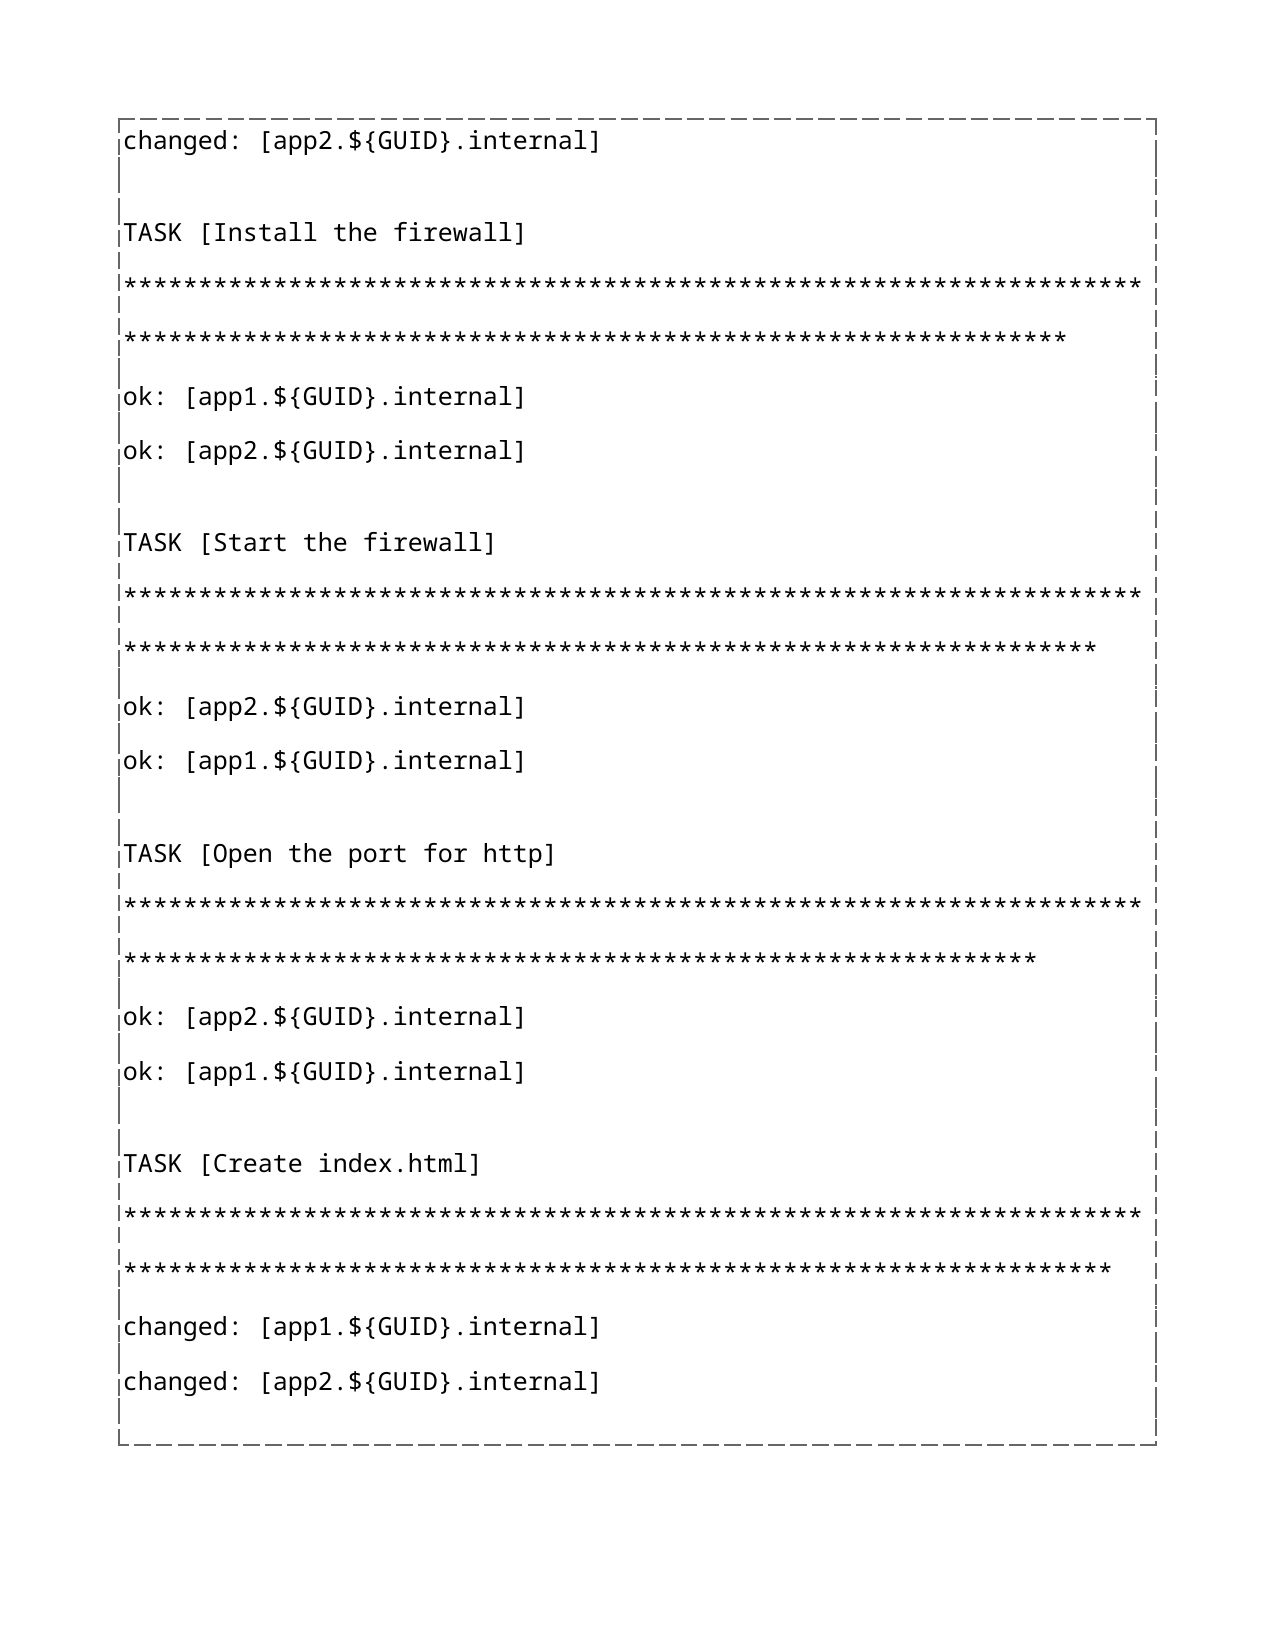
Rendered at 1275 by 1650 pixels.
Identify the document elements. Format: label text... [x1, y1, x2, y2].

list changed: [app1.${GUID}.internal] [118, 1304, 1157, 1343]
list changed: [app2.${GUID}.internal] [118, 118, 1157, 157]
list ok: [app2.${GUID}.internal] [118, 684, 1157, 723]
list ok: [app2.${GUID}.internal] [118, 994, 1157, 1033]
list ok: [app2.${GUID}.internal] [118, 428, 1157, 467]
list TASK [Open the port for http] ********************************************************************************************************************************* [118, 831, 1157, 978]
list ok: [app1.${GUID}.internal] [118, 1049, 1157, 1087]
list TASK [Install the firewall] *********************************************************************************************************************************** [118, 210, 1157, 358]
list TASK [Start the firewall] ************************************************************************************************************************************* [118, 521, 1157, 668]
list changed: [app2.${GUID}.internal] [118, 1359, 1157, 1397]
list TASK [Create index.html] ************************************************************************************************************************************** [118, 1141, 1157, 1288]
list ok: [app1.${GUID}.internal] [118, 738, 1157, 777]
list ok: [app1.${GUID}.internal] [118, 374, 1157, 412]
